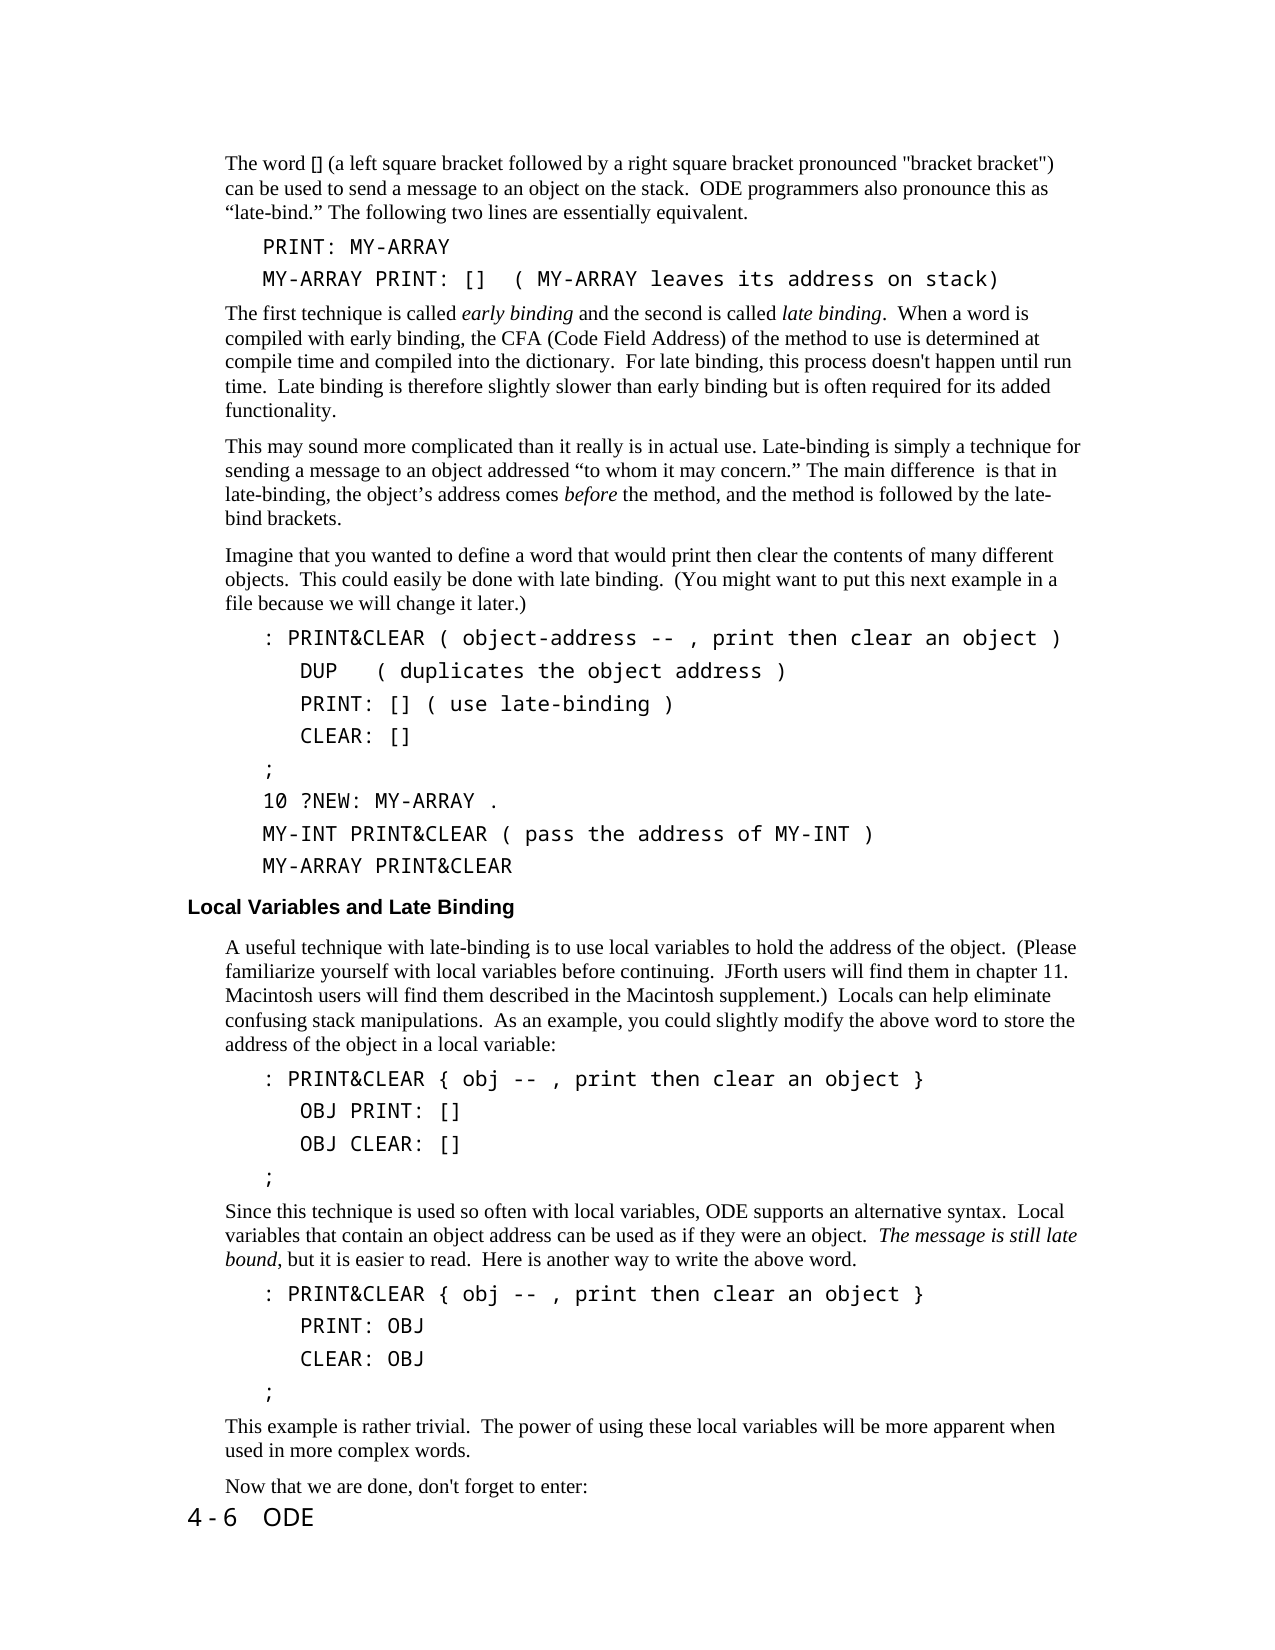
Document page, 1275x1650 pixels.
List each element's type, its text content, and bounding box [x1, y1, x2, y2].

subtitle Local Variables and Late Binding [187, 895, 1087, 919]
text Now that we are done, don't forget to enter: [225, 1474, 1087, 1498]
text ; [262, 1377, 1087, 1405]
text The first technique is called early binding and the second is called late binding. When a word is compiled with early binding, the CFA (Code Field Address) of the method to use is determined at compile time and compiled into the dictionary. For late binding, this process doesn't happen until run time. Late binding is therefore slightly slower than early binding but is often required for its added functionality. [225, 301, 1087, 422]
text A useful technique with late-binding is to use local variables to hold the address of the object. (Please familiarize yourself with local variables before continuing. JForth users will find them in chapter 11. Macintosh users will find them described in the Macintosh supplement.) Locals can help eliminate confusing stack manipulations. As an example, you could slightly modify the above word to store the address of the object in a local variable: [225, 935, 1087, 1056]
text 10 ?NEW: MY-ARRAY . [262, 786, 1087, 815]
text PRINT: MY-ARRAY [262, 232, 1087, 260]
text PRINT: OBJ [262, 1312, 1087, 1340]
text CLEAR: OBJ [262, 1344, 1087, 1373]
text CLEAR: [] [262, 721, 1087, 750]
text MY-ARRAY PRINT&CLEAR [262, 852, 1087, 880]
text OBJ PRINT: [] [262, 1097, 1087, 1125]
text : PRINT&CLEAR ( object-address -- , print then clear an object ) [262, 623, 1087, 652]
text : PRINT&CLEAR { obj -- , print then clear an object } [262, 1279, 1087, 1307]
text This may sound more complicated than it really is in actual use. Late-binding is simply a technique for sending a message to an object addressed “to whom it may concern.” The main difference is that in late-binding, the object’s address comes before the method, and the method is followed by the late-bind brackets. [225, 434, 1087, 530]
text MY-INT PRINT&CLEAR ( pass the address of MY-INT ) [262, 819, 1087, 847]
text MY-ARRAY PRINT: [] ( MY-ARRAY leaves its address on stack) [262, 264, 1087, 293]
text : PRINT&CLEAR { obj -- , print then clear an object } [262, 1064, 1087, 1092]
text OBJ CLEAR: [] [262, 1129, 1087, 1158]
text ; [262, 754, 1087, 782]
text Imagine that you wanted to define a word that would print then clear the contents of many different objects. This could easily be done with late binding. (You might want to put this next example in a file because we will change it later.) [225, 543, 1087, 615]
text Since this technique is used so often with local variables, ODE supports an alternative syntax. Local variables that contain an object address can be used as if they were an object. The message is still late bound, but it is easier to read. Here is another way to write the above word. [225, 1198, 1087, 1271]
text The word [] (a left square bracket followed by a right square bracket pronounced "bracket bracket") can be used to send a message to an object on the stack. ODE programmers also pronounce this as “late-bind.” The following two lines are essentially equivalent. [225, 150, 1087, 224]
text ; [262, 1162, 1087, 1190]
text DUP ( duplicates the object address ) [262, 656, 1087, 684]
text PRINT: [] ( use late-binding ) [262, 689, 1087, 717]
text This example is rather trivial. The power of using these local variables will be more apparent when used in more complex words. [225, 1414, 1087, 1462]
